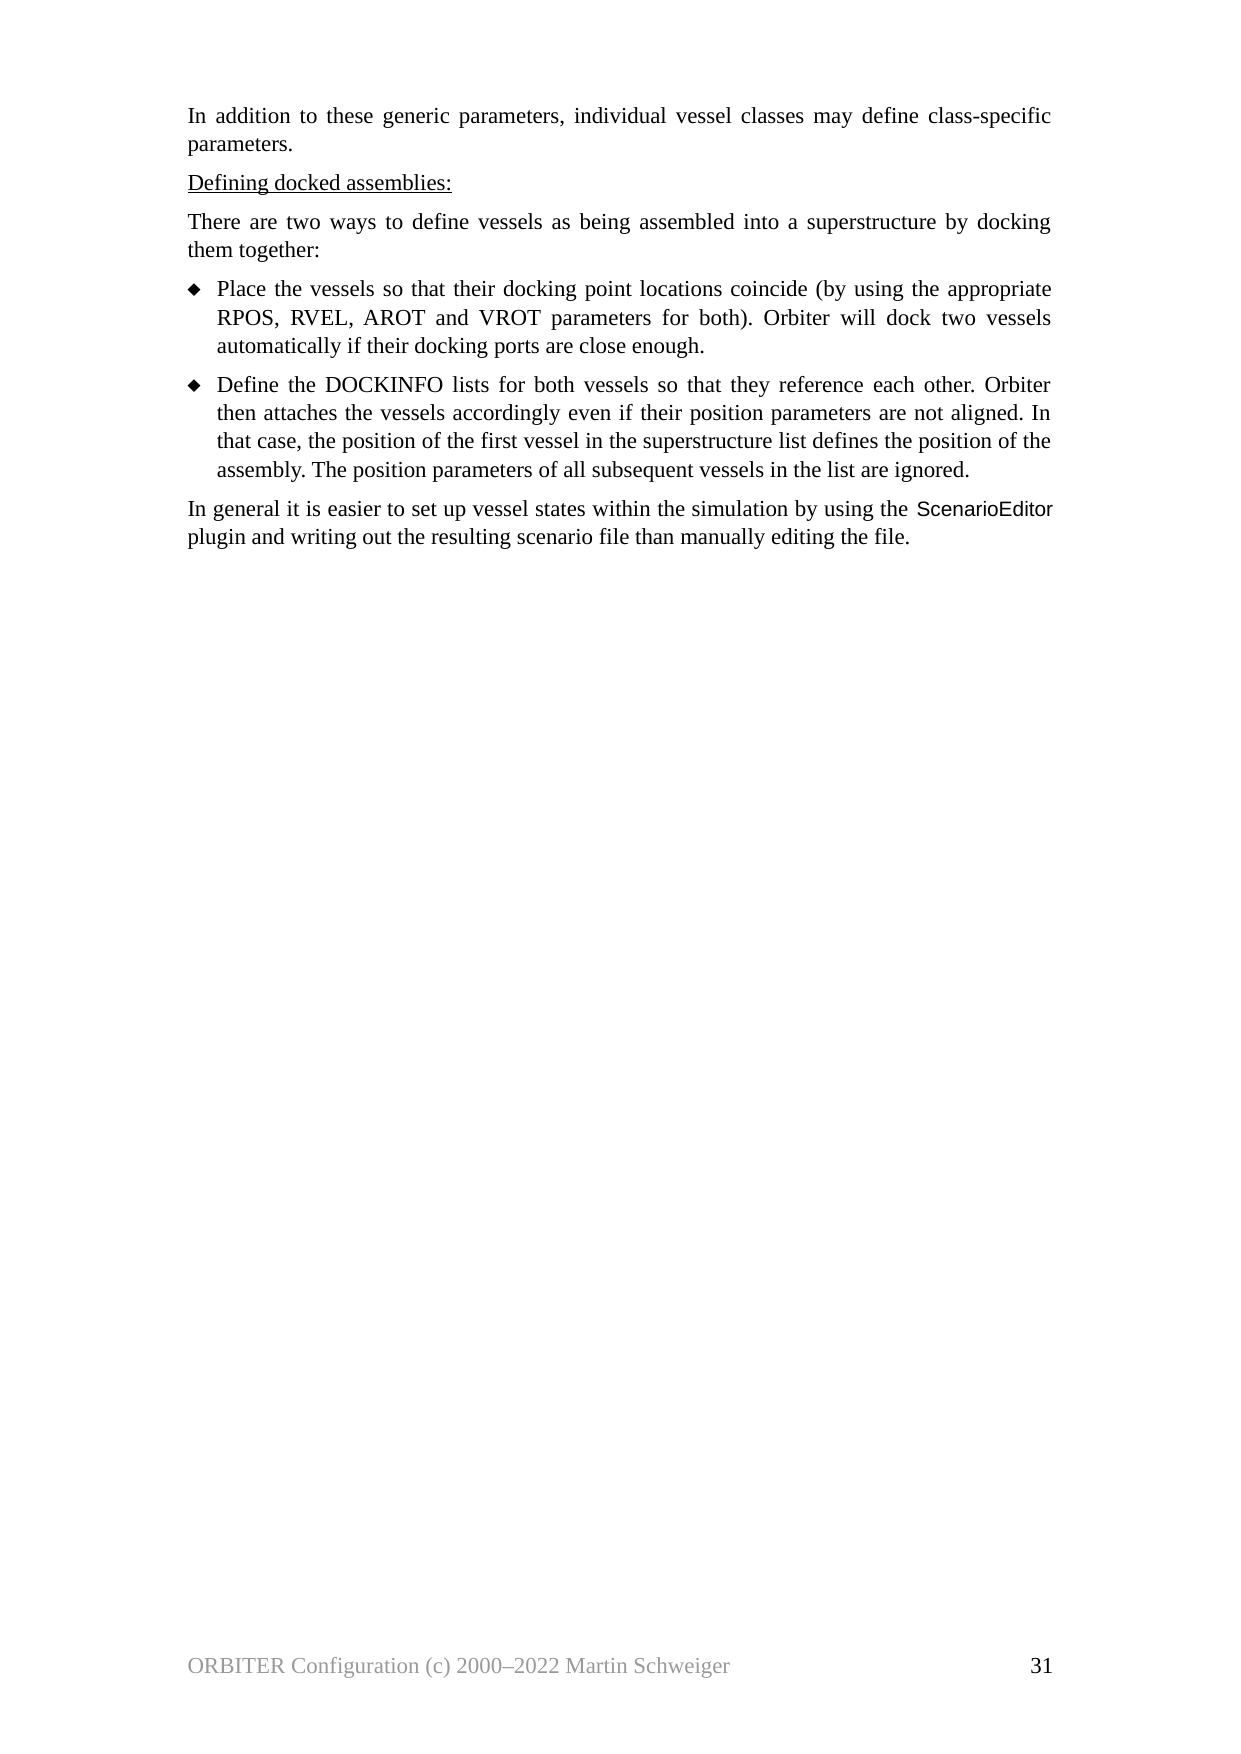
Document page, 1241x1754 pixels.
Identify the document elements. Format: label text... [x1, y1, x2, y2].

text In general it is easier to set up vessel states within the simulation by using the ScenarioEditor plugin and writing out the resulting scenario file than manually editing the file. [187, 493, 1053, 550]
text In addition to these generic parameters, individual vessel classes may define class-specific parameters. [187, 100, 1053, 157]
text There are two ways to define vessels as being assembled into a superstructure by docking them together: [187, 207, 1053, 263]
list Define the DOCKINFO lists for both vessels so that they reference each other. Orbiter then attaches the vessels accordingly even if their position parameters are not aligned. In that case, the position of the first vessel in the superstructure list defines the position of the assembly. The position parameters of all subsequent vessels in the list are ignored. [187, 369, 1053, 483]
text Defining docked assemblies: [187, 168, 1053, 196]
list Place the vessels so that their docking point locations coincide (by using the appropriate RPOS, RVEL, AROT and VROT parameters for both). Orbiter will dock two vessels automatically if their docking ports are close enough. [187, 274, 1053, 359]
